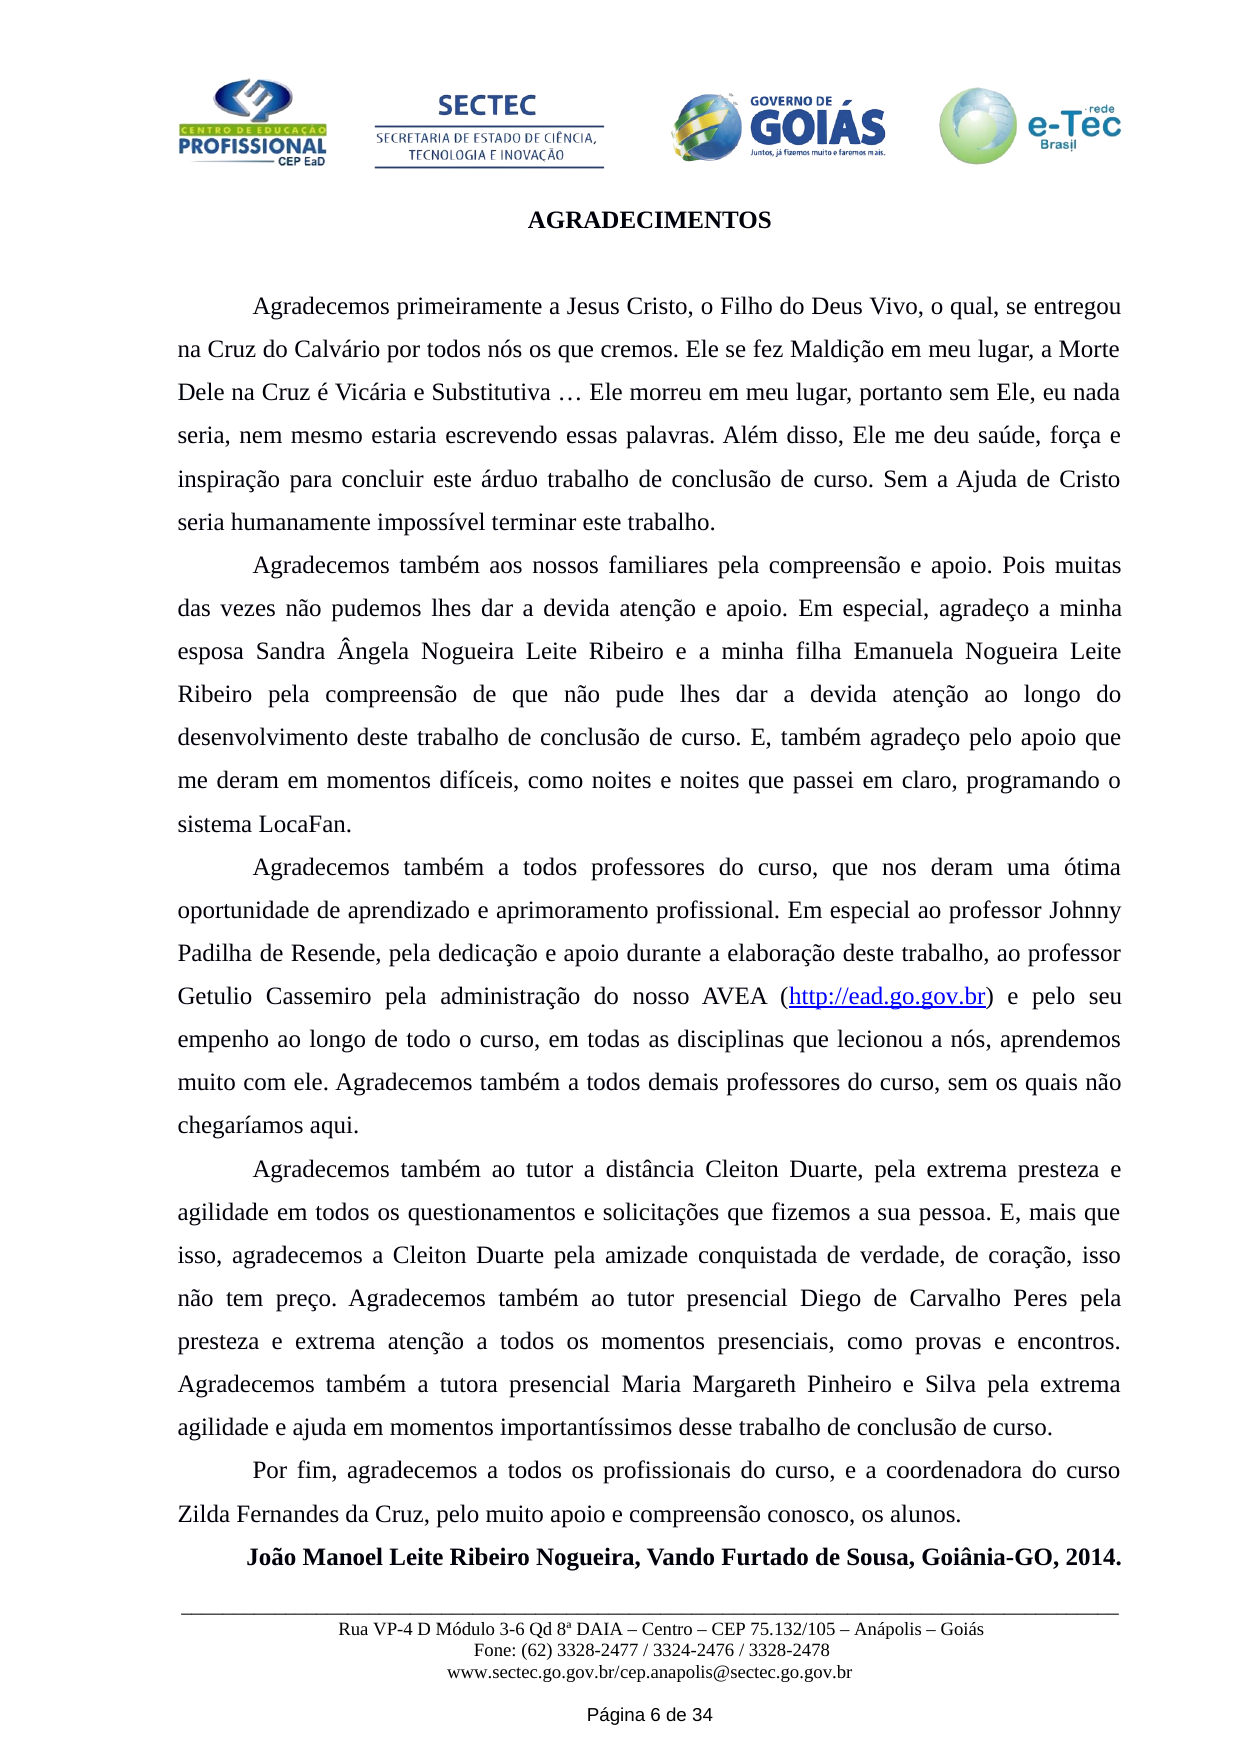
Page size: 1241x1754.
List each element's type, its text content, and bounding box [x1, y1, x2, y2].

text Por fim, agradecemos a todos os profissionais do curso, e a coordenadora do curso Zilda Fernandes da Cruz, pelo muito apoio e compreensão conosco, os alunos. [177, 1456, 1122, 1527]
picture [177, 75, 1123, 176]
text João Manoel Leite Ribeiro Nogueira, Vando Furtado de Sousa, Goiânia-GO, 2014. [177, 1542, 1122, 1571]
text Agradecemos também ao tutor a distância Cleiton Duarte, pela extrema presteza e agilidade em todos os questionamentos e solicitações que fizemos a sua pessoa. E, mais que isso, agradecemos a Cleiton Duarte pela amizade conquistada de verdade, de coração, isso não tem preço. Agradecemos também ao tutor presencial Diego de Carvalho Peres pela presteza e extrema atenção a todos os momentos presenciais, como provas e encontros. Agradecemos também a tutora presencial Maria Margareth Pinheiro e Silva pela extrema agilidade e ajuda em momentos importantíssimos desse trabalho de conclusão de curso. [177, 1154, 1122, 1441]
text Agradecemos também a todos professores do curso, que nos deram uma ótima oportunidade de aprendizado e aprimoramento profissional. Em especial ao professor Johnny Padilha de Resende, pela dedicação e apoio durante a elaboração deste trabalho, ao professor Getulio Cassemiro pela administração do nosso AVEA (http://ead.go.gov.br) e pelo seu empenho ao longo de todo o curso, em todas as disciplinas que lecionou a nós, aprendemos muito com ele. Agradecemos também a todos demais professores do curso, sem os quais não chegaríamos aqui. [177, 852, 1122, 1139]
text AGRADECIMENTOS [177, 205, 1122, 234]
text Agradecemos primeiramente a Jesus Cristo, o Filho do Deus Vivo, o qual, se entregou na Cruz do Calvário por todos nós os que cremos. Ele se fez Maldição em meu lugar, a Morte Dele na Cruz é Vicária e Substitutiva … Ele morreu em meu lugar, portanto sem Ele, eu nada seria, nem mesmo estaria escrevendo essas palavras. Além disso, Ele me deu saúde, força e inspiração para concluir este árduo trabalho de conclusão de curso. Sem a Ajuda de Cristo seria humanamente impossível terminar este trabalho. [177, 291, 1122, 536]
text Agradecemos também aos nossos familiares pela compreensão e apoio. Pois muitas das vezes não pudemos lhes dar a devida atenção e apoio. Em especial, agradeço a minha esposa Sandra Ângela Nogueira Leite Ribeiro e a minha filha Emanuela Nogueira Leite Ribeiro pela compreensão de que não pude lhes dar a devida atenção ao longo do desenvolvimento deste trabalho de conclusão de curso. E, também agradeço pelo apoio que me deram em momentos difíceis, como noites e noites que passei em claro, programando o sistema LocaFan. [177, 550, 1122, 837]
